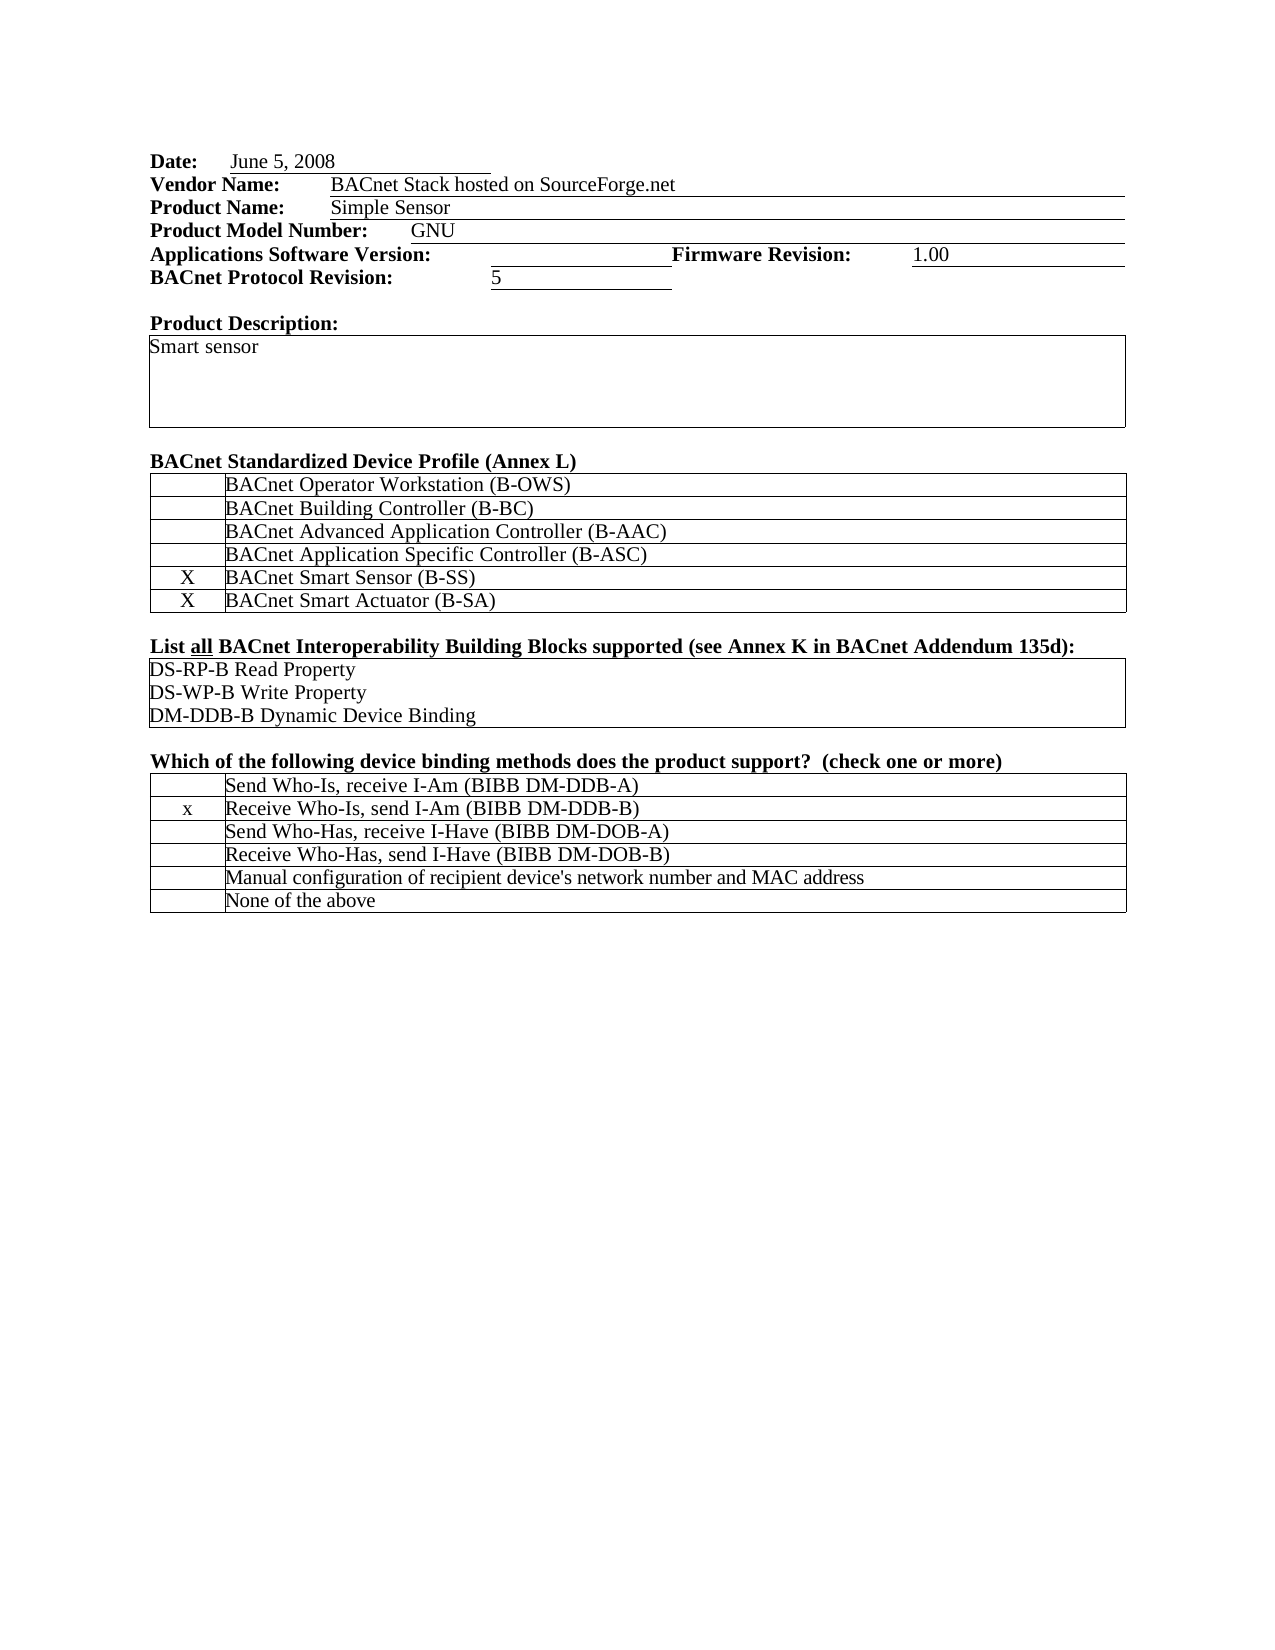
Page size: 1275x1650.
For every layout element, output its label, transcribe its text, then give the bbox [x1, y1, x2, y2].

table_cell Product Name: [150, 196, 330, 219]
table_header [491, 150, 672, 173]
table_cell Firmware Revision: [672, 244, 912, 266]
table_cell BACnet Application Specific Controller (B-ASC) [226, 544, 1126, 566]
table_cell [151, 544, 225, 566]
table_cell [491, 244, 672, 266]
table_cell X [151, 590, 225, 612]
table_cell Vendor Name: [150, 173, 330, 196]
table_header [151, 774, 225, 796]
table_cell Receive Who-Has, send I-Have (BIBB DM-DOB-B) [226, 844, 1126, 866]
table_header [912, 150, 1125, 173]
table_header Date: [150, 150, 230, 173]
table_header Send Who-Is, receive I-Am (BIBB DM-DDB-A) [226, 774, 1126, 796]
table_cell [912, 267, 1125, 289]
table_cell Send Who-Has, receive I-Have (BIBB DM-DOB-A) [226, 821, 1126, 843]
table_header DS-RP-B Read Property DS-WP-B Write Property DM-DDB-B Dynamic Device Binding [150, 659, 1125, 727]
table_cell X [151, 567, 225, 589]
table_header [672, 150, 912, 173]
table_cell [151, 844, 225, 866]
table_cell 5 [491, 267, 672, 289]
text Product Description: [150, 312, 1125, 335]
table_cell [151, 821, 225, 843]
table_cell Receive Who-Is, send I-Am (BIBB DM-DDB-B) [226, 797, 1126, 819]
table_cell None of the above [226, 890, 1126, 912]
table_cell [672, 266, 912, 289]
table_cell Applications Software Version: [150, 243, 491, 266]
table_cell Product Model Number: [150, 219, 411, 242]
table_cell BACnet Advanced Application Controller (B-AAC) [226, 520, 1126, 542]
table_cell [151, 867, 225, 889]
table_cell 1.00 [912, 244, 1125, 266]
table_cell BACnet Protocol Revision: [150, 266, 491, 289]
table_header BACnet Operator Workstation (B-OWS) [226, 474, 1126, 496]
table_header June 5, 2008 [230, 150, 491, 173]
table_cell Simple Sensor [330, 197, 1125, 219]
table_cell GNU [411, 220, 1125, 242]
table_cell BACnet Stack hosted on SourceForge.net [330, 173, 1125, 196]
table_cell [151, 497, 225, 519]
table_cell BACnet Smart Actuator (B-SA) [226, 590, 1126, 612]
text List all BACnet Interoperability Building Blocks supported (see Annex K in BACnet Addendum 135d): [150, 635, 1125, 658]
table_cell BACnet Building Controller (B-BC) [226, 497, 1126, 519]
table_cell BACnet Smart Sensor (B-SS) [226, 567, 1126, 589]
text Which of the following device binding methods does the product support? (check one or more) [150, 750, 1125, 773]
table_cell Manual configuration of recipient device's network number and MAC address [226, 867, 1126, 889]
table_cell [151, 890, 225, 912]
table_cell [151, 520, 225, 542]
table_cell x [151, 797, 225, 819]
table_header Smart sensor [150, 336, 1125, 427]
text BACnet Standardized Device Profile (Annex L) [150, 450, 1125, 473]
table_header [151, 474, 225, 496]
